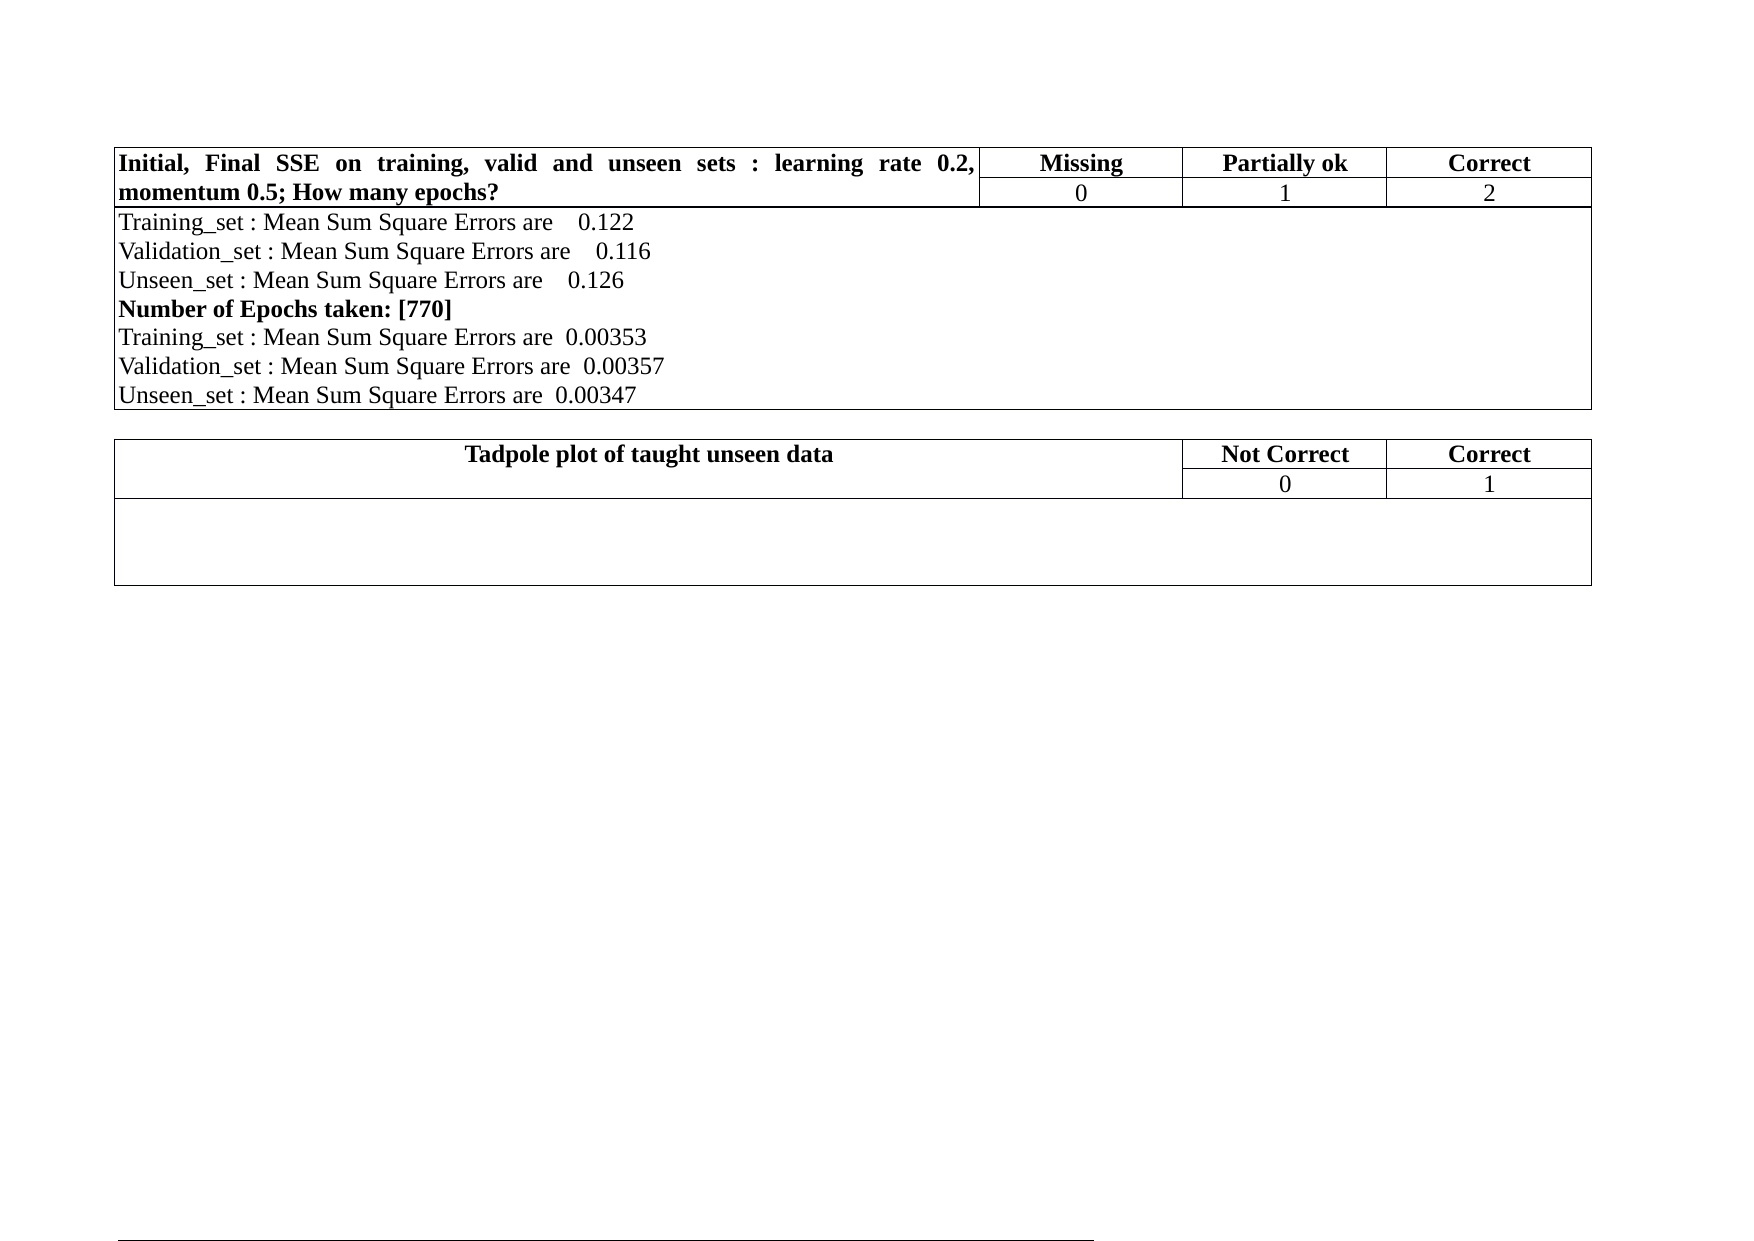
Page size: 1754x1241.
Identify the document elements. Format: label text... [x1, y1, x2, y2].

table_cell 2 [1387, 178, 1591, 206]
table_cell 0 [980, 178, 1182, 206]
table_header Initial, Final SSE on training, valid and unseen sets : learning rate 0.2, momentum 0.5; How many epochs? [115, 148, 979, 206]
table_cell 1 [1183, 178, 1386, 206]
table_header Partially ok [1183, 148, 1386, 177]
table_header Correct [1387, 148, 1591, 177]
table_cell 0 [1183, 469, 1386, 498]
table_header Correct [1387, 440, 1591, 468]
table_cell 1 [1387, 469, 1591, 498]
table_header Missing [980, 148, 1182, 177]
table_header Not Correct [1183, 440, 1386, 468]
table_cell [115, 499, 1591, 585]
table_cell Training_set : Mean Sum Square Errors are 0.122 Validation_set : Mean Sum Square Errors are 0.116 Unseen_set : Mean Sum Square Errors are 0.126 Number of Epochs taken: [770] Training_set : Mean Sum Square Errors are 0.00353 Validation_set : Mean Sum Square Errors are 0.00357 Unseen_set : Mean Sum Square Errors are 0.00347 [115, 208, 1591, 409]
table_header Tadpole plot of taught unseen data [115, 440, 1182, 498]
